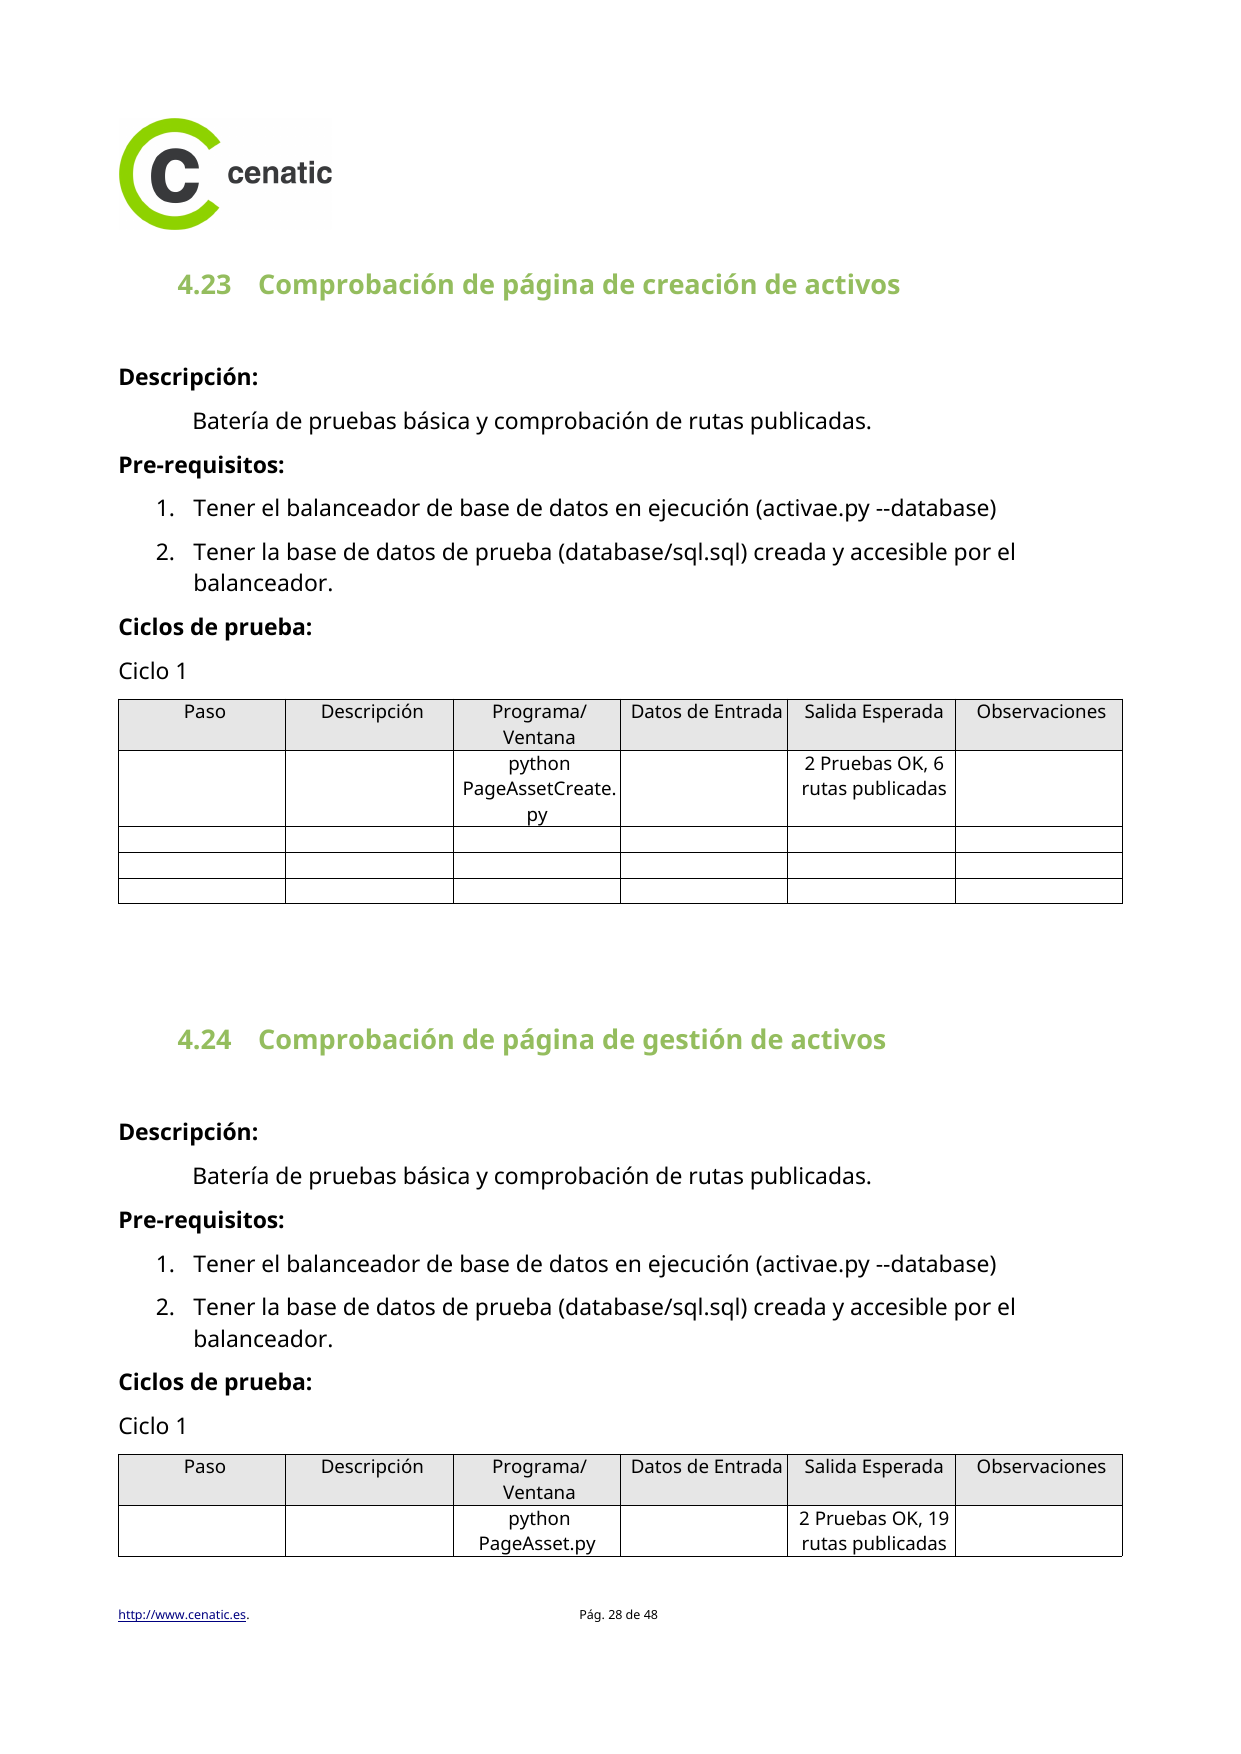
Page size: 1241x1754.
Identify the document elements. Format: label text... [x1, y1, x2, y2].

table_header Programa/Ventana [454, 700, 620, 750]
table_cell [119, 1506, 285, 1556]
table_cell [956, 1506, 1122, 1556]
table_cell 2 Pruebas OK, 6 rutas publicadas [788, 751, 955, 826]
text Descripción: [118, 361, 1122, 392]
table_cell [788, 879, 955, 903]
table_cell [119, 751, 285, 826]
table_header Salida Esperada [788, 700, 955, 750]
table_cell [286, 827, 453, 852]
table_cell [788, 827, 955, 852]
table_header Paso [119, 700, 285, 750]
text Batería de pruebas básica y comprobación de rutas publicadas. [192, 405, 1122, 436]
table_cell [454, 853, 620, 878]
text Descripción: [118, 1116, 1122, 1147]
table_cell [956, 853, 1122, 878]
table_header Datos de Entrada [621, 700, 787, 750]
table_cell [956, 827, 1122, 852]
table_cell [119, 827, 285, 852]
table_header Programa/Ventana [454, 1455, 620, 1505]
table_header Descripción [286, 700, 453, 750]
text Batería de pruebas básica y comprobación de rutas publicadas. [192, 1160, 1122, 1191]
table_cell [621, 751, 787, 826]
text Ciclos de prueba: [118, 1366, 1122, 1397]
table_header Datos de Entrada [621, 1455, 787, 1505]
table_header Descripción [286, 1455, 453, 1505]
table_header Paso [119, 1455, 285, 1505]
table_cell [621, 853, 787, 878]
table_cell [286, 853, 453, 878]
table_cell [286, 879, 453, 903]
table_cell [956, 879, 1122, 903]
table_cell [621, 879, 787, 903]
text Pre-requisitos: [118, 1204, 1122, 1235]
list Tener el balanceador de base de datos en ejecución (activae.py --database) [156, 1247, 1122, 1279]
table_cell [788, 853, 955, 878]
table_cell [119, 853, 285, 878]
subtitle Comprobación de página de gestión de activos [118, 1020, 1122, 1057]
table_cell [956, 751, 1122, 826]
text Ciclo 1 [118, 655, 1122, 686]
text Ciclos de prueba: [118, 611, 1122, 642]
list Tener el balanceador de base de datos en ejecución (activae.py --database) [156, 492, 1122, 523]
table_cell python PageAsset.py [454, 1506, 620, 1556]
table_cell [621, 1506, 787, 1556]
text Pre-requisitos: [118, 448, 1122, 480]
table_cell python PageAssetCreate.py [454, 751, 620, 826]
table_cell [621, 827, 787, 852]
table_cell 2 Pruebas OK, 19 rutas publicadas [788, 1506, 955, 1556]
table_cell [454, 827, 620, 852]
list Tener la base de datos de prueba (database/sql.sql) creada y accesible por el balanceador. [156, 536, 1122, 598]
table_header Observaciones [956, 1455, 1122, 1505]
table_cell [286, 1506, 453, 1556]
table_cell [454, 879, 620, 903]
table_cell [286, 751, 453, 826]
list Tener la base de datos de prueba (database/sql.sql) creada y accesible por el balanceador. [156, 1291, 1122, 1354]
text Ciclo 1 [118, 1410, 1122, 1441]
table_header Observaciones [956, 700, 1122, 750]
picture [119, 118, 332, 230]
table_header Salida Esperada [788, 1455, 955, 1505]
subtitle Comprobación de página de creación de activos [118, 265, 1122, 302]
table_cell [119, 879, 285, 903]
